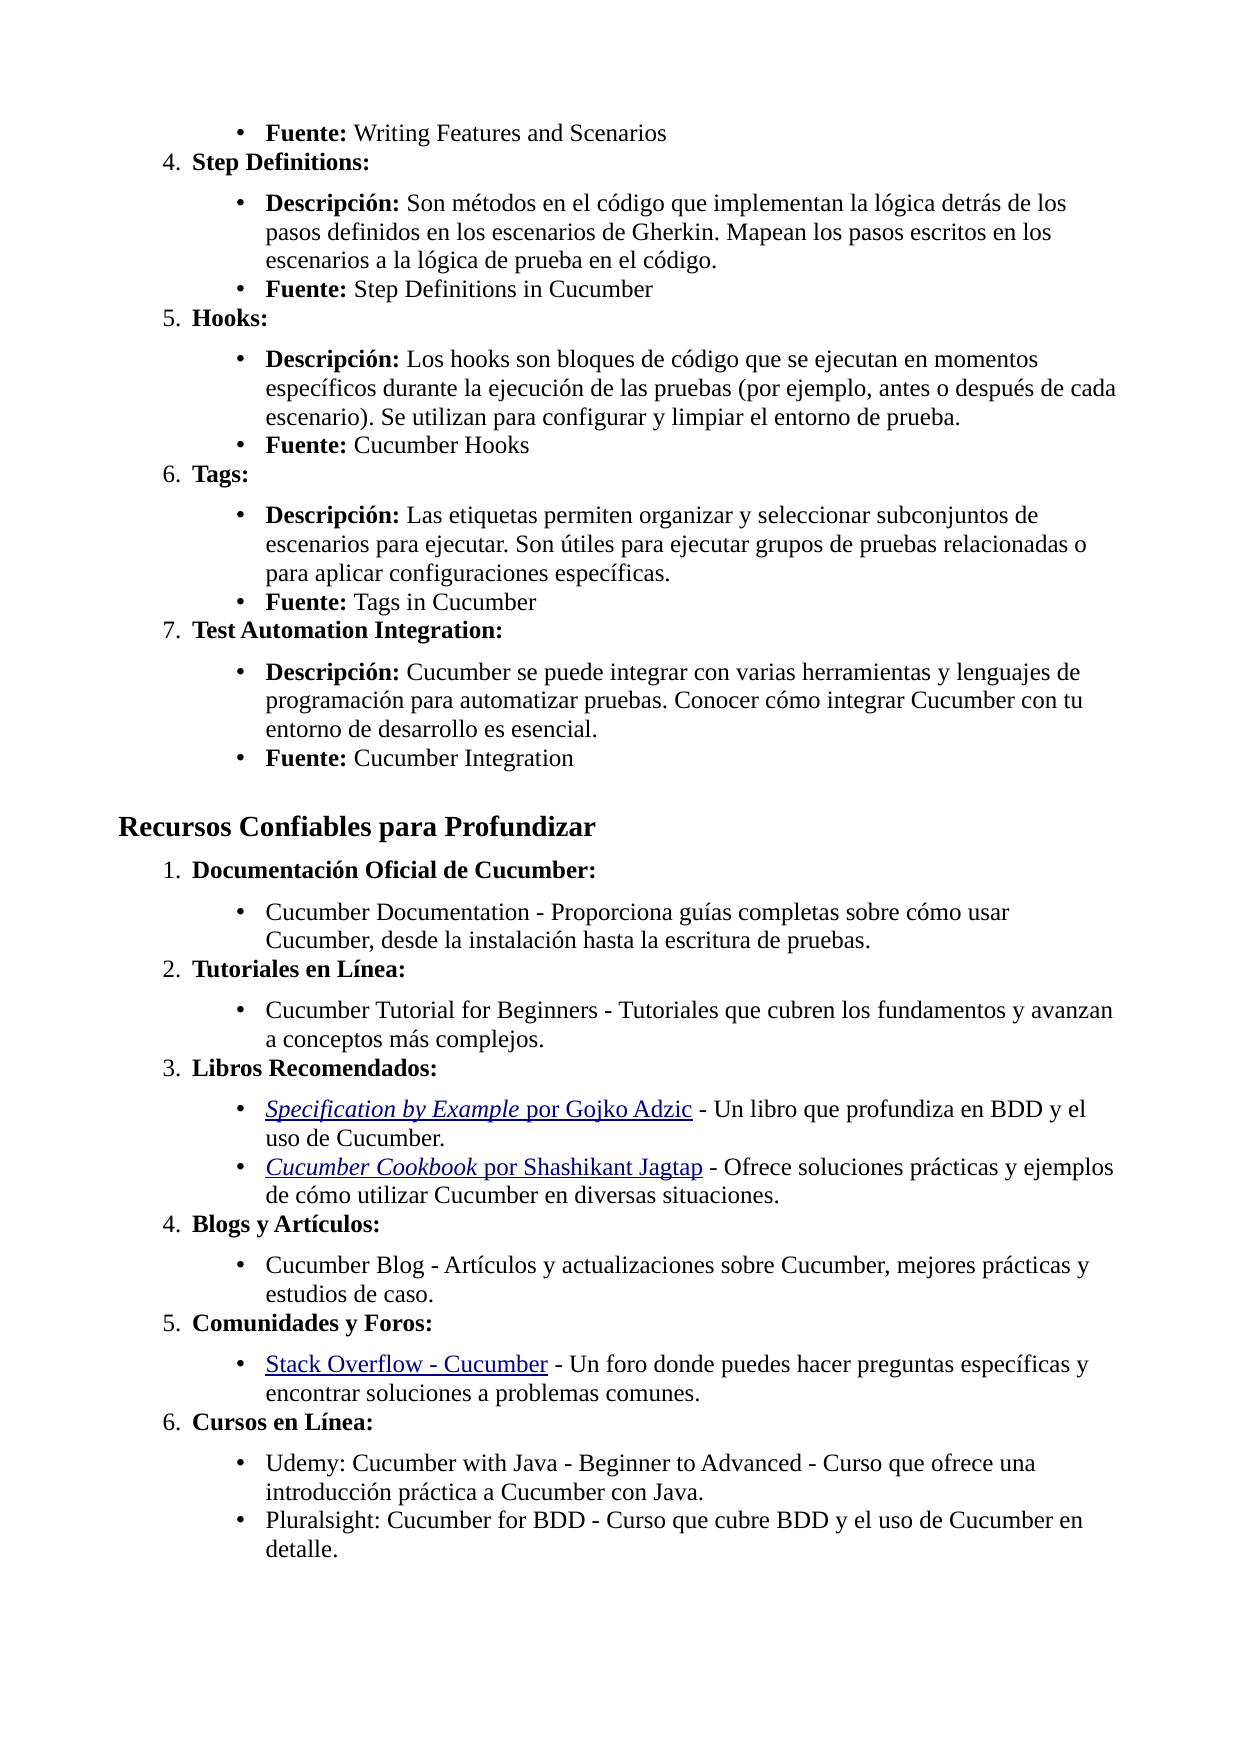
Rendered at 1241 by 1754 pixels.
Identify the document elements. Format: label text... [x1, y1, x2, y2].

list Cucumber Tutorial for Beginners - Tutoriales que cubren los fundamentos y avanzan a conceptos más complejos. [236, 995, 1122, 1053]
list Tags: [162, 459, 1122, 488]
list Stack Overflow - Cucumber - Un foro donde puedes hacer preguntas específicas y encontrar soluciones a problemas comunes. [236, 1349, 1122, 1407]
list Fuente: Step Definitions in Cucumber [236, 274, 1122, 303]
list Cursos en Línea: [162, 1407, 1122, 1435]
list Fuente: Tags in Cucumber [236, 587, 1122, 616]
list Fuente: Writing Features and Scenarios [236, 118, 1122, 147]
list Fuente: Cucumber Hooks [236, 431, 1122, 459]
list Specification by Example por Gojko Adzic - Un libro que profundiza en BDD y el uso de Cucumber. [236, 1094, 1122, 1152]
list Libros Recomendados: [162, 1053, 1122, 1082]
list Documentación Oficial de Cucumber: [162, 855, 1122, 884]
list Descripción: Las etiquetas permiten organizar y seleccionar subconjuntos de escenarios para ejecutar. Son útiles para ejecutar grupos de pruebas relacionadas o para aplicar configuraciones específicas. [236, 501, 1122, 587]
list Cucumber Cookbook por Shashikant Jagtap - Ofrece soluciones prácticas y ejemplos de cómo utilizar Cucumber en diversas situaciones. [236, 1152, 1122, 1209]
list Pluralsight: Cucumber for BDD - Curso que cubre BDD y el uso de Cucumber en detalle. [236, 1505, 1122, 1563]
list Blogs y Artículos: [162, 1209, 1122, 1238]
list Cucumber Documentation - Proporciona guías completas sobre cómo usar Cucumber, desde la instalación hasta la escritura de pruebas. [236, 897, 1122, 954]
list Tutoriales en Línea: [162, 954, 1122, 983]
list Cucumber Blog - Artículos y actualizaciones sobre Cucumber, mejores prácticas y estudios de caso. [236, 1250, 1122, 1308]
subtitle Recursos Confiables para Profundizar [118, 809, 1122, 843]
list Step Definitions: [162, 147, 1122, 176]
list Descripción: Cucumber se puede integrar con varias herramientas y lenguajes de programación para automatizar pruebas. Conocer cómo integrar Cucumber con tu entorno de desarrollo es esencial. [236, 657, 1122, 743]
list Comunidades y Foros: [162, 1308, 1122, 1337]
list Hooks: [162, 303, 1122, 332]
list Descripción: Los hooks son bloques de código que se ejecutan en momentos específicos durante la ejecución de las pruebas (por ejemplo, antes o después de cada escenario). Se utilizan para configurar y limpiar el entorno de prueba. [236, 344, 1122, 431]
list Test Automation Integration: [162, 616, 1122, 644]
list Udemy: Cucumber with Java - Beginner to Advanced - Curso que ofrece una introducción práctica a Cucumber con Java. [236, 1448, 1122, 1505]
list Descripción: Son métodos en el código que implementan la lógica detrás de los pasos definidos en los escenarios de Gherkin. Mapean los pasos escritos en los escenarios a la lógica de prueba en el código. [236, 188, 1122, 274]
list Fuente: Cucumber Integration [236, 743, 1122, 772]
